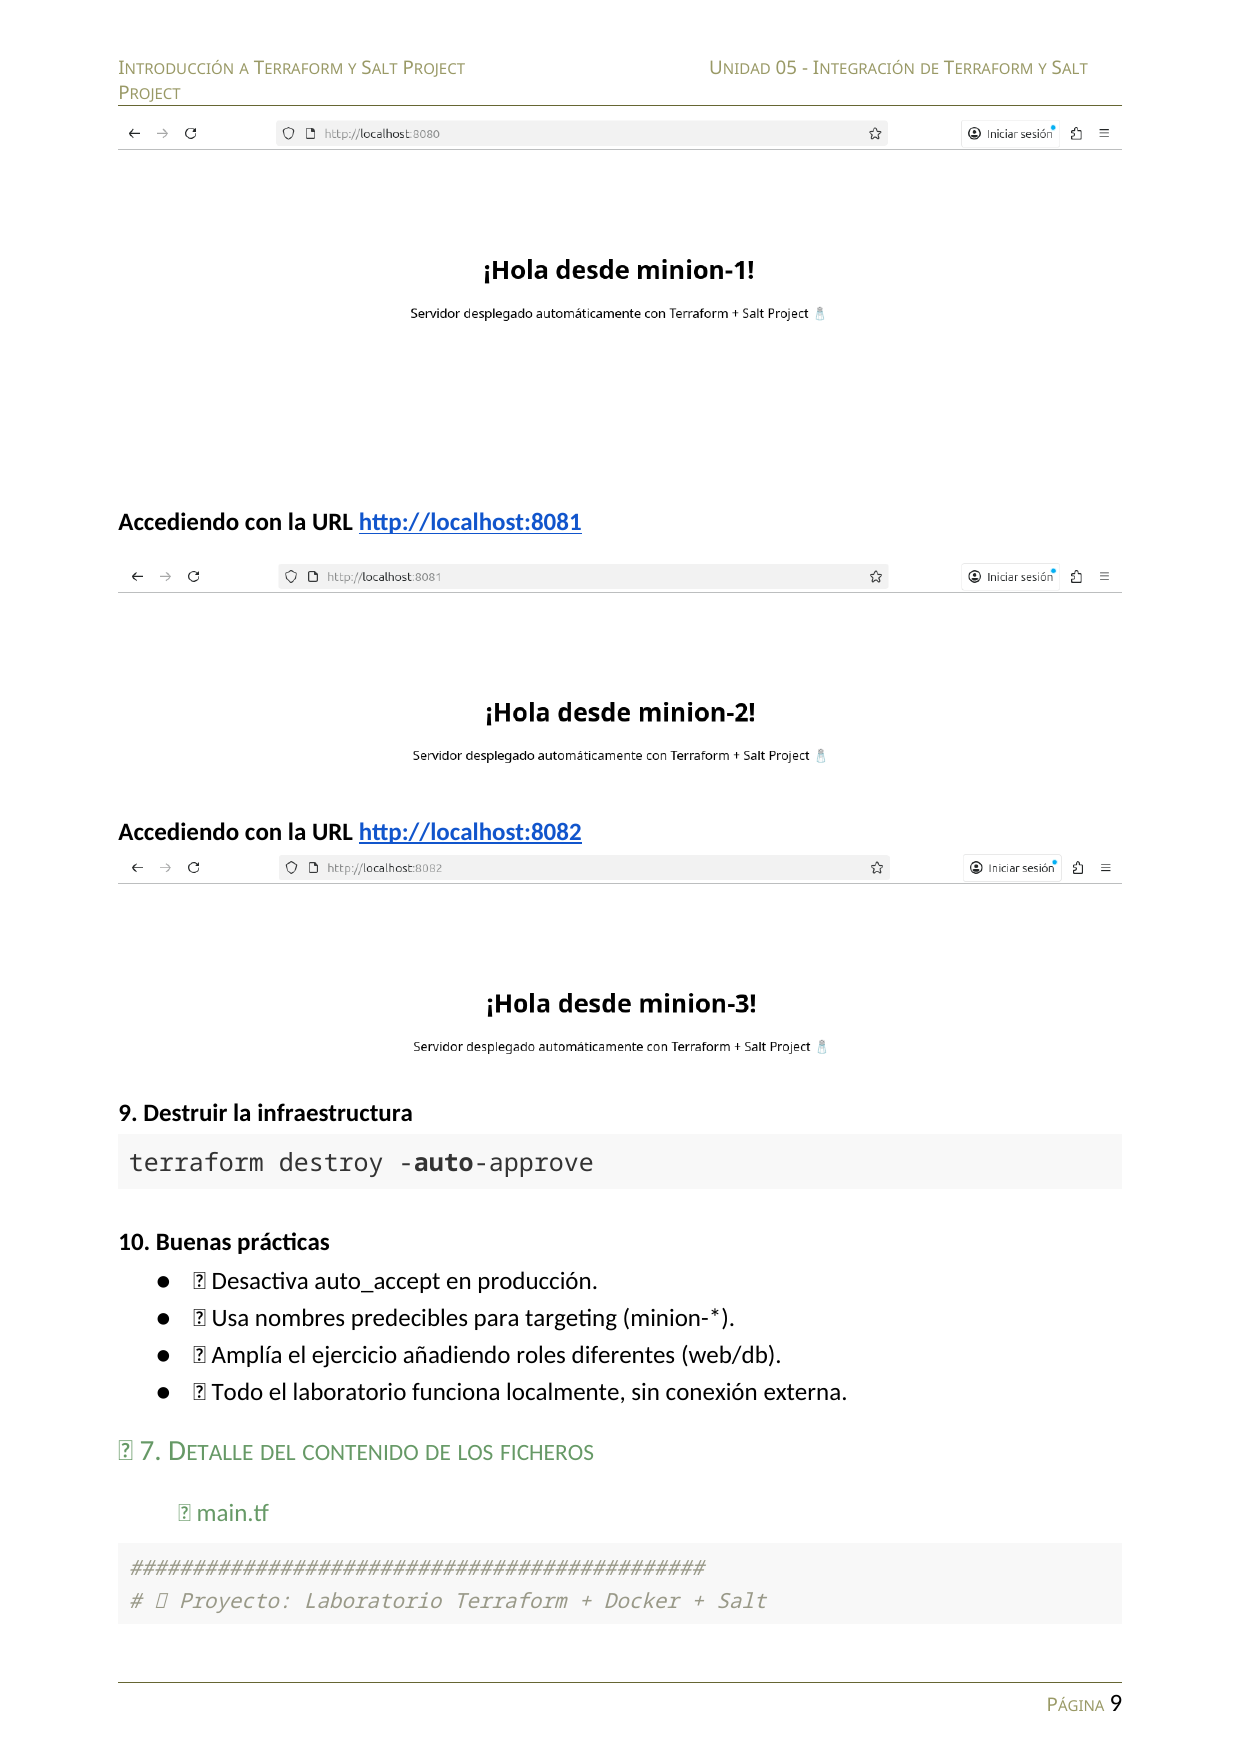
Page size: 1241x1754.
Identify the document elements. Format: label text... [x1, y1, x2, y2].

text 9. Destruir la infraestructura [118, 1097, 1122, 1128]
picture [118, 118, 1122, 408]
list ❕ Desactiva auto_accept en producción. [156, 1265, 1122, 1296]
subtitle 📄 main.tf [178, 1497, 1122, 1528]
text 10. Buenas prácticas [118, 1227, 1122, 1257]
list 📖 Usa nombres predecibles para targeting (minion-*). [156, 1302, 1122, 1333]
subtitle 📄 7. Detalle del contenido de los ficheros [118, 1432, 1122, 1467]
picture [118, 853, 1122, 1091]
list 📖 Amplía el ejercicio añadiendo roles diferentes (web/db). [156, 1339, 1122, 1370]
list 📖 Todo el laboratorio funciona localmente, sin conexión externa. [156, 1376, 1122, 1407]
text Accediendo con la URL http://localhost:8081 [118, 507, 1122, 537]
table_header terraform destroy -auto-approve [118, 1134, 1122, 1189]
picture [118, 562, 1122, 792]
text Accediendo con la URL http://localhost:8082 [118, 816, 1122, 847]
